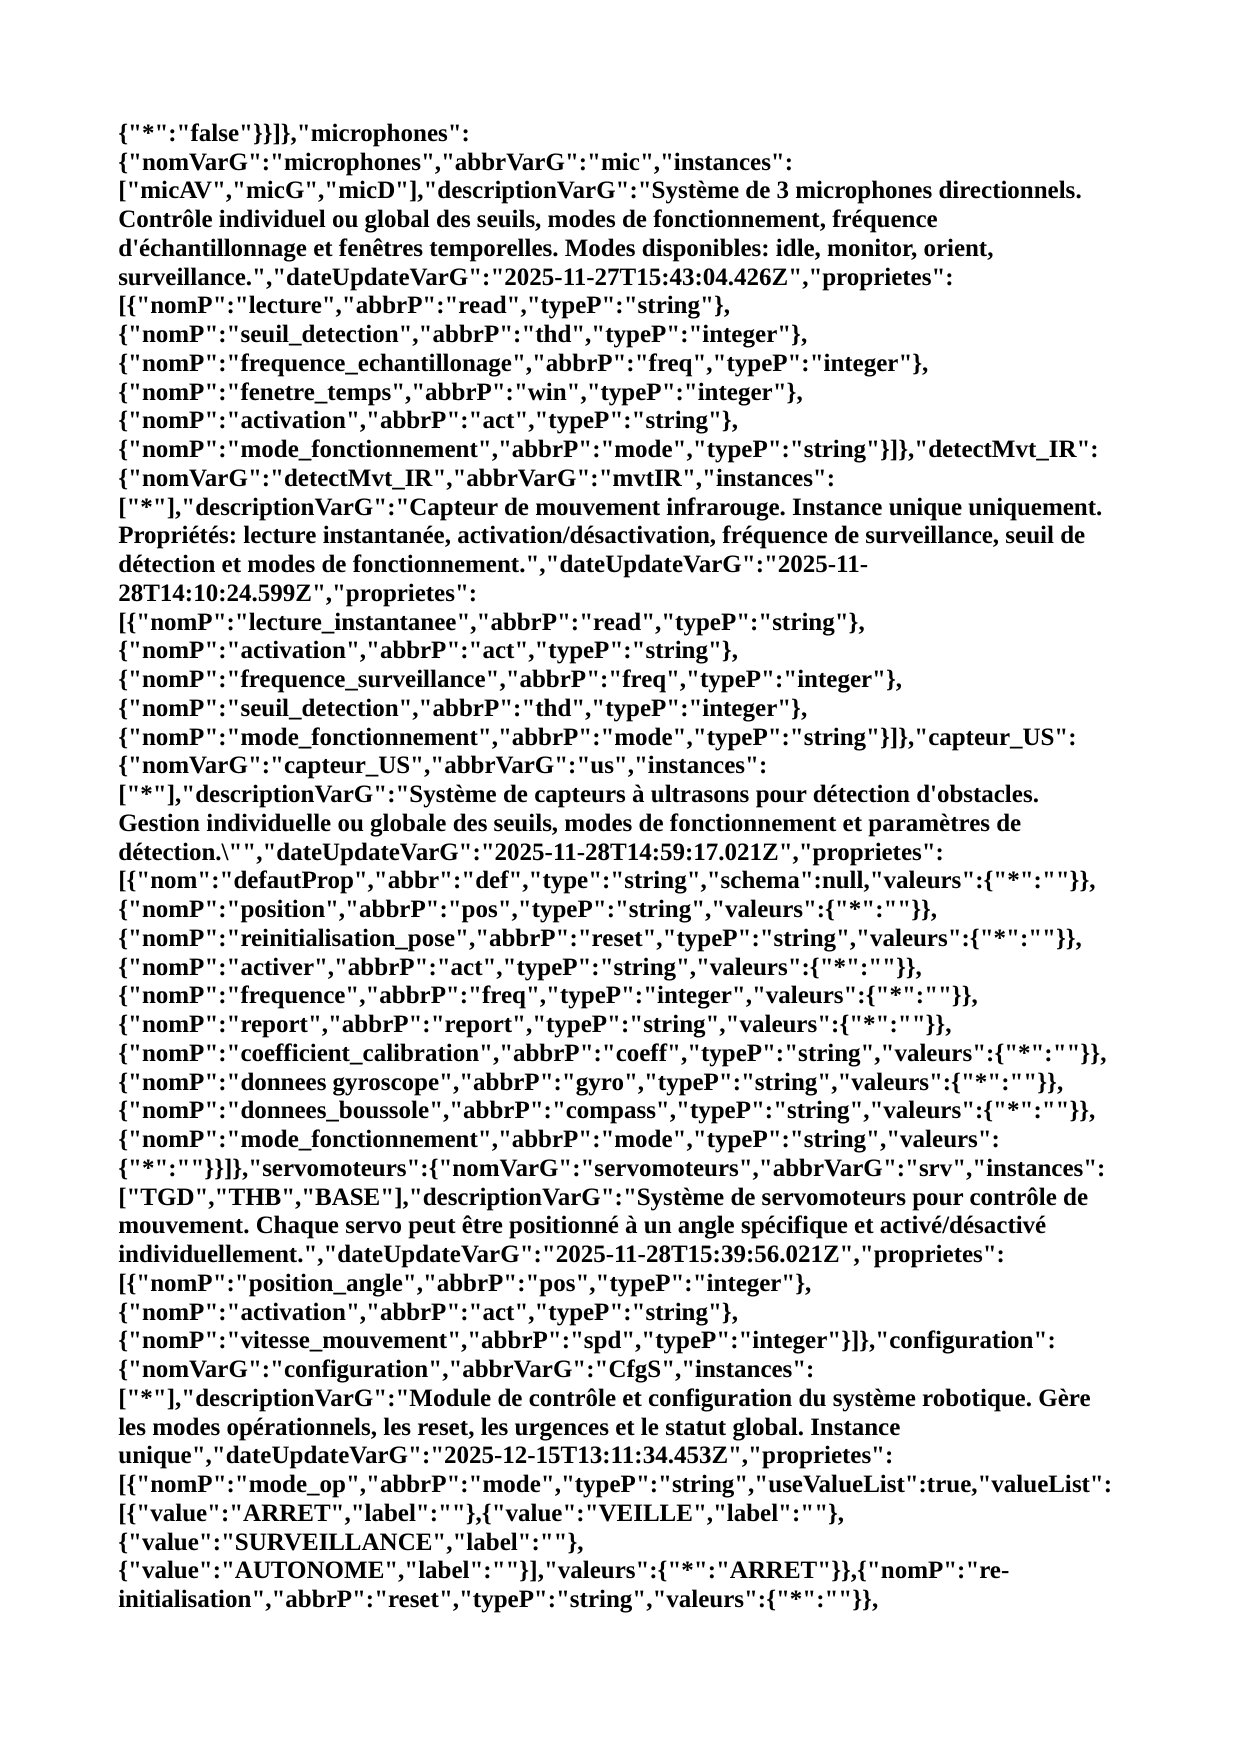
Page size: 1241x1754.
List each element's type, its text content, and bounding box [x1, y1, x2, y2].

text {"*":"false"}}]},"microphones":{"nomVarG":"microphones","abbrVarG":"mic","instances":["micAV","micG","micD"],"descriptionVarG":"Système de 3 microphones directionnels. Contrôle individuel ou global des seuils, modes de fonctionnement, fréquence d'échantillonnage et fenêtres temporelles. Modes disponibles: idle, monitor, orient, surveillance.","dateUpdateVarG":"2025-11-27T15:43:04.426Z","proprietes":[{"nomP":"lecture","abbrP":"read","typeP":"string"},{"nomP":"seuil_detection","abbrP":"thd","typeP":"integer"},{"nomP":"frequence_echantillonage","abbrP":"freq","typeP":"integer"},{"nomP":"fenetre_temps","abbrP":"win","typeP":"integer"},{"nomP":"activation","abbrP":"act","typeP":"string"},{"nomP":"mode_fonctionnement","abbrP":"mode","typeP":"string"}]},"detectMvt_IR":{"nomVarG":"detectMvt_IR","abbrVarG":"mvtIR","instances":["*"],"descriptionVarG":"Capteur de mouvement infrarouge. Instance unique uniquement. Propriétés: lecture instantanée, activation/désactivation, fréquence de surveillance, seuil de détection et modes de fonctionnement.","dateUpdateVarG":"2025-11-28T14:10:24.599Z","proprietes":[{"nomP":"lecture_instantanee","abbrP":"read","typeP":"string"},{"nomP":"activation","abbrP":"act","typeP":"string"},{"nomP":"frequence_surveillance","abbrP":"freq","typeP":"integer"},{"nomP":"seuil_detection","abbrP":"thd","typeP":"integer"},{"nomP":"mode_fonctionnement","abbrP":"mode","typeP":"string"}]},"capteur_US":{"nomVarG":"capteur_US","abbrVarG":"us","instances":["*"],"descriptionVarG":"Système de capteurs à ultrasons pour détection d'obstacles. Gestion individuelle ou globale des seuils, modes de fonctionnement et paramètres de détection.\"","dateUpdateVarG":"2025-11-28T14:59:17.021Z","proprietes":[{"nom":"defautProp","abbr":"def","type":"string","schema":null,"valeurs":{"*":""}},{"nomP":"position","abbrP":"pos","typeP":"string","valeurs":{"*":""}},{"nomP":"reinitialisation_pose","abbrP":"reset","typeP":"string","valeurs":{"*":""}},{"nomP":"activer","abbrP":"act","typeP":"string","valeurs":{"*":""}},{"nomP":"frequence","abbrP":"freq","typeP":"integer","valeurs":{"*":""}},{"nomP":"report","abbrP":"report","typeP":"string","valeurs":{"*":""}},{"nomP":"coefficient_calibration","abbrP":"coeff","typeP":"string","valeurs":{"*":""}},{"nomP":"donnees gyroscope","abbrP":"gyro","typeP":"string","valeurs":{"*":""}},{"nomP":"donnees_boussole","abbrP":"compass","typeP":"string","valeurs":{"*":""}},{"nomP":"mode_fonctionnement","abbrP":"mode","typeP":"string","valeurs":{"*":""}}]},"servomoteurs":{"nomVarG":"servomoteurs","abbrVarG":"srv","instances":["TGD","THB","BASE"],"descriptionVarG":"Système de servomoteurs pour contrôle de mouvement. Chaque servo peut être positionné à un angle spécifique et activé/désactivé individuellement.","dateUpdateVarG":"2025-11-28T15:39:56.021Z","proprietes":[{"nomP":"position_angle","abbrP":"pos","typeP":"integer"},{"nomP":"activation","abbrP":"act","typeP":"string"},{"nomP":"vitesse_mouvement","abbrP":"spd","typeP":"integer"}]},"configuration":{"nomVarG":"configuration","abbrVarG":"CfgS","instances":["*"],"descriptionVarG":"Module de contrôle et configuration du système robotique. Gère les modes opérationnels, les reset, les urgences et le statut global. Instance unique","dateUpdateVarG":"2025-12-15T13:11:34.453Z","proprietes":[{"nomP":"mode_op","abbrP":"mode","typeP":"string","useValueList":true,"valueList":[{"value":"ARRET","label":""},{"value":"VEILLE","label":""},{"value":"SURVEILLANCE","label":""},{"value":"AUTONOME","label":""}],"valeurs":{"*":"ARRET"}},{"nomP":"re-initialisation","abbrP":"reset","typeP":"string","valeurs":{"*":""}}, [118, 118, 1122, 1613]
